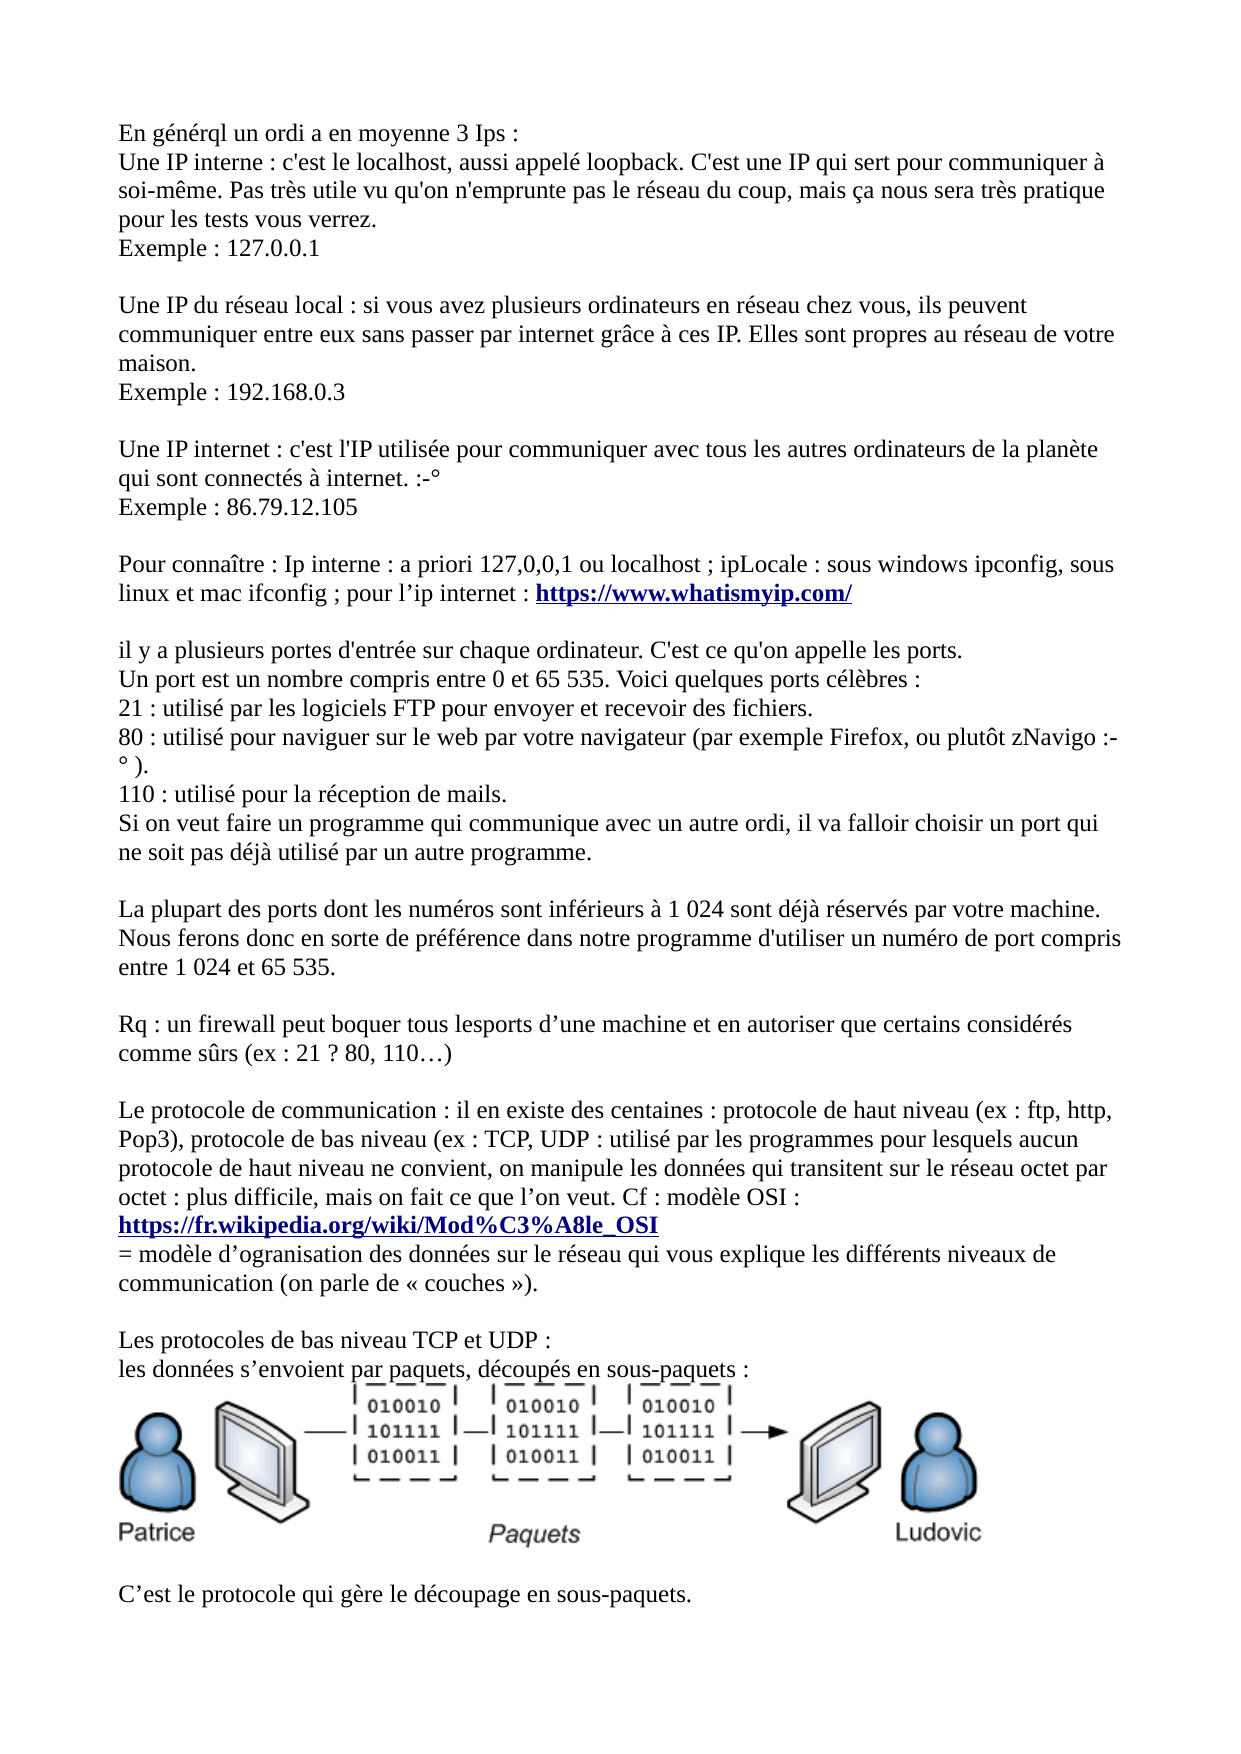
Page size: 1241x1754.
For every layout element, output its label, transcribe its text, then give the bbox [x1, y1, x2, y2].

text Une IP internet : c'est l'IP utilisée pour communiquer avec tous les autres ordinateurs de la planète qui sont connectés à internet. :-° [118, 434, 1122, 492]
text 110 : utilisé pour la réception de mails. [118, 779, 1122, 808]
text Les protocoles de bas niveau TCP et UDP : [118, 1326, 1122, 1354]
text Le protocole de communication : il en existe des centaines : protocole de haut niveau (ex : ftp, http, Pop3), protocole de bas niveau (ex : TCP, UDP : utilisé par les programmes pour lesquels aucun protocole de haut niveau ne convient, on manipule les données qui transitent sur le réseau octet par octet : plus difficile, mais on fait ce que l’on veut. Cf : modèle OSI : https://fr.wikipedia.org/wiki/Mod%C3%A8le_OSI [118, 1096, 1122, 1239]
text 21 : utilisé par les logiciels FTP pour envoyer et recevoir des fichiers. [118, 693, 1122, 722]
text = modèle d’ogranisation des données sur le réseau qui vous explique les différents niveaux de communication (on parle de « couches »). [118, 1239, 1122, 1297]
text les données s’envoient par paquets, découpés en sous-paquets : [118, 1354, 1122, 1383]
text il y a plusieurs portes d'entrée sur chaque ordinateur. C'est ce qu'on appelle les ports. [118, 636, 1122, 664]
text La plupart des ports dont les numéros sont inférieurs à 1 024 sont déjà réservés par votre machine. Nous ferons donc en sorte de préférence dans notre programme d'utiliser un numéro de port compris entre 1 024 et 65 535. [118, 894, 1122, 981]
text En générql un ordi a en moyenne 3 Ips : [118, 118, 1122, 147]
text Pour connaître : Ip interne : a priori 127,0,0,1 ou localhost ; ipLocale : sous windows ipconfig, sous linux et mac ifconfig ; pour l’ip internet : https://www.whatismyip.com/ [118, 549, 1122, 607]
text Exemple : 192.168.0.3 [118, 377, 1122, 406]
text Rq : un firewall peut boquer tous lesports d’une machine et en autoriser que certains considérés comme sûrs (ex : 21 ? 80, 110…) [118, 1009, 1122, 1067]
picture [118, 1383, 983, 1551]
text C’est le protocole qui gère le découpage en sous-paquets. [118, 1579, 1122, 1608]
text Si on veut faire un programme qui communique avec un autre ordi, il va falloir choisir un port qui ne soit pas déjà utilisé par un autre programme. [118, 808, 1122, 866]
text Un port est un nombre compris entre 0 et 65 535. Voici quelques ports célèbres : [118, 664, 1122, 693]
text Une IP du réseau local : si vous avez plusieurs ordinateurs en réseau chez vous, ils peuvent communiquer entre eux sans passer par internet grâce à ces IP. Elles sont propres au réseau de votre maison. [118, 291, 1122, 377]
text Une IP interne : c'est le localhost, aussi appelé loopback. C'est une IP qui sert pour communiquer à soi-même. Pas très utile vu qu'on n'emprunte pas le réseau du coup, mais ça nous sera très pratique pour les tests vous verrez. [118, 147, 1122, 233]
text Exemple : 127.0.0.1 [118, 233, 1122, 262]
text 80 : utilisé pour naviguer sur le web par votre navigateur (par exemple Firefox, ou plutôt zNavigo :-° ). [118, 722, 1122, 779]
text Exemple : 86.79.12.105 [118, 492, 1122, 521]
